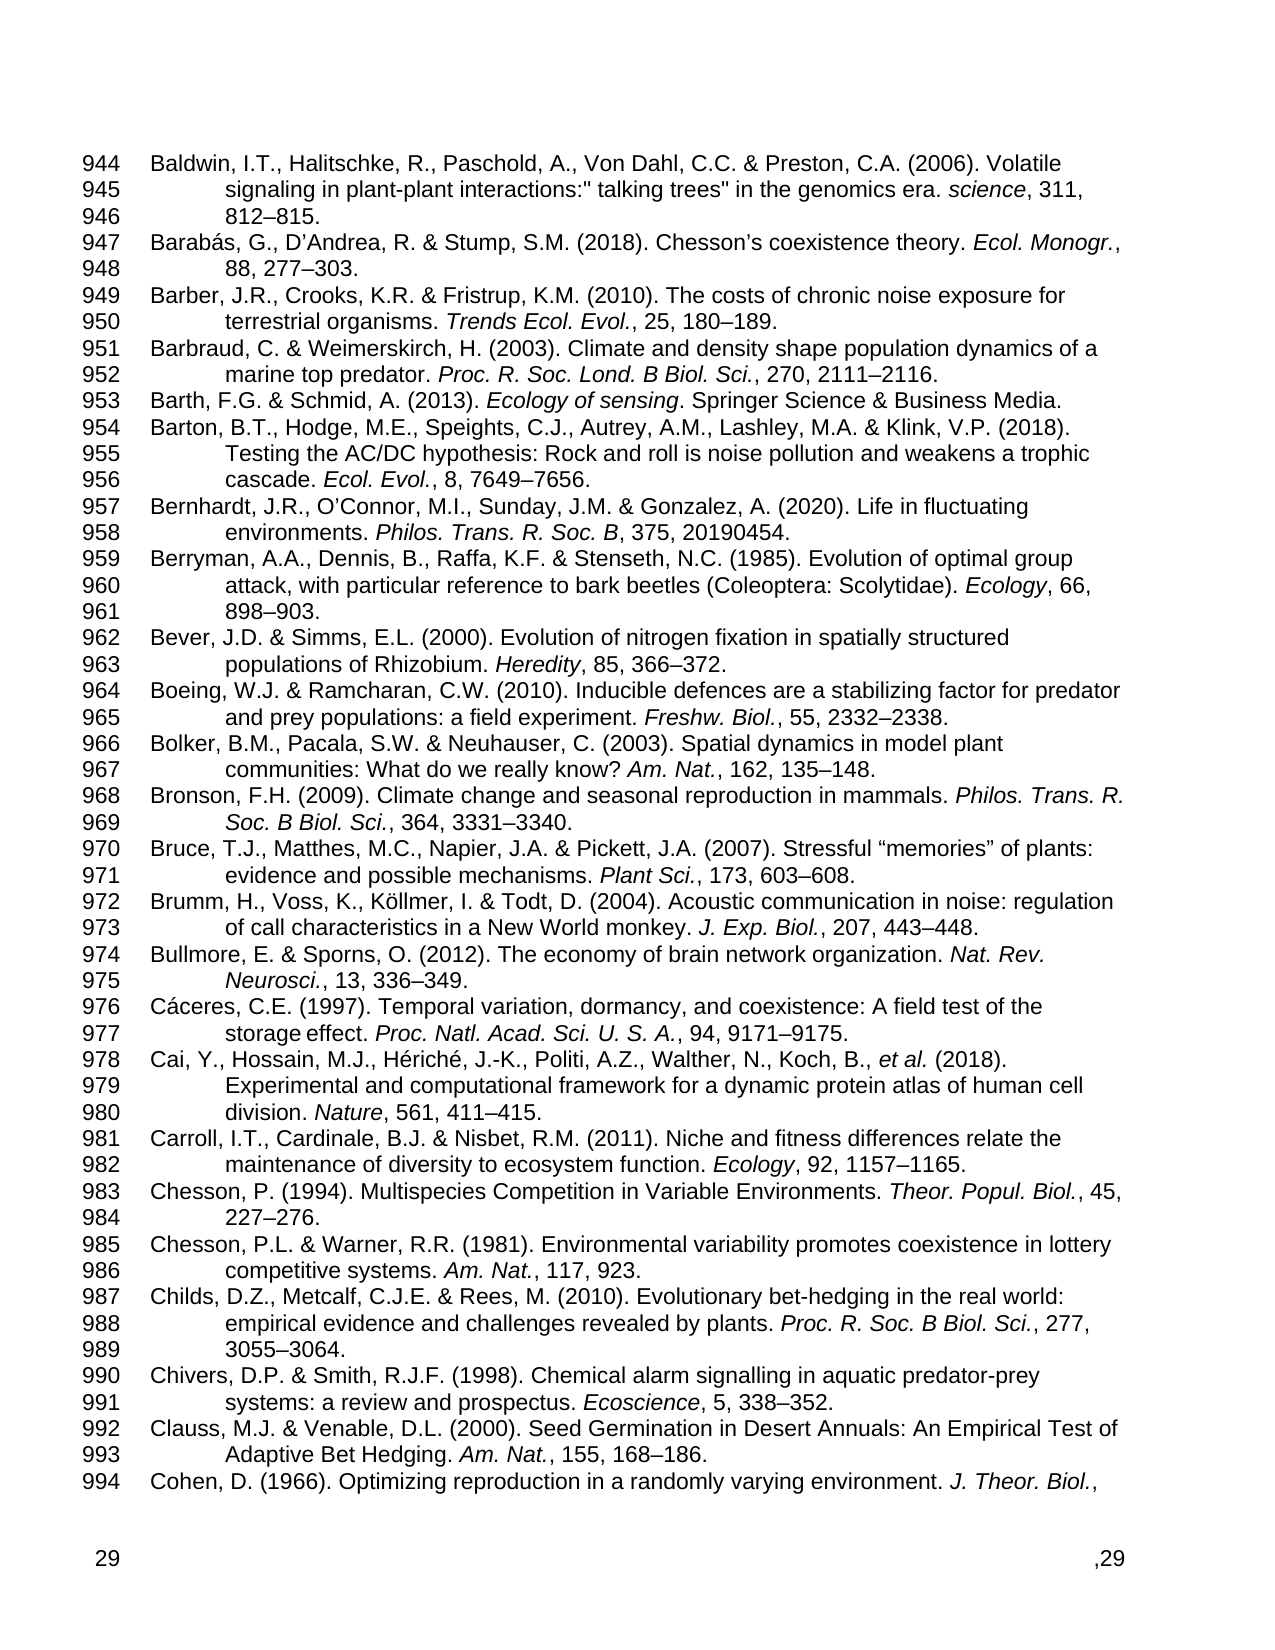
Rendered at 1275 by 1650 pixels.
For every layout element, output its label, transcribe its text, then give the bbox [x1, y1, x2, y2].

text Baldwin, I.T., Halitschke, R., Paschold, A., Von Dahl, C.C. & Preston, C.A. (2006). Volatile signaling in plant-plant interactions:" talking trees" in the genomics era. science, 311, 812–815. [150, 150, 1125, 229]
text Bullmore, E. & Sporns, O. (2012). The economy of brain network organization. Nat. Rev. Neurosci., 13, 336–349. [150, 941, 1125, 993]
text Cáceres, C.E. (1997). Temporal variation, dormancy, and coexistence: A field test of the storage effect. Proc. Natl. Acad. Sci. U. S. A., 94, 9171–9175. [150, 993, 1125, 1046]
text Bolker, B.M., Pacala, S.W. & Neuhauser, C. (2003). Spatial dynamics in model plant communities: What do we really know? Am. Nat., 162, 135–148. [150, 730, 1125, 782]
text Bruce, T.J., Matthes, M.C., Napier, J.A. & Pickett, J.A. (2007). Stressful “memories” of plants: evidence and possible mechanisms. Plant Sci., 173, 603–608. [150, 835, 1125, 888]
text Bronson, F.H. (2009). Climate change and seasonal reproduction in mammals. Philos. Trans. R. Soc. B Biol. Sci., 364, 3331–3340. [150, 782, 1125, 835]
text Clauss, M.J. & Venable, D.L. (2000). Seed Germination in Desert Annuals: An Empirical Test of Adaptive Bet Hedging. Am. Nat., 155, 168–186. [150, 1415, 1125, 1468]
text Bever, J.D. & Simms, E.L. (2000). Evolution of nitrogen fixation in spatially structured populations of Rhizobium. Heredity, 85, 366–372. [150, 624, 1125, 677]
text Chivers, D.P. & Smith, R.J.F. (1998). Chemical alarm signalling in aquatic predator-prey systems: a review and prospectus. Ecoscience, 5, 338–352. [150, 1362, 1125, 1415]
text Childs, D.Z., Metcalf, C.J.E. & Rees, M. (2010). Evolutionary bet-hedging in the real world: empirical evidence and challenges revealed by plants. Proc. R. Soc. B Biol. Sci., 277, 3055–3064. [150, 1283, 1125, 1362]
text Barth, F.G. & Schmid, A. (2013). Ecology of sensing. Springer Science & Business Media. [150, 387, 1125, 413]
text Boeing, W.J. & Ramcharan, C.W. (2010). Inducible defences are a stabilizing factor for predator and prey populations: a field experiment. Freshw. Biol., 55, 2332–2338. [150, 677, 1125, 730]
text Barton, B.T., Hodge, M.E., Speights, C.J., Autrey, A.M., Lashley, M.A. & Klink, V.P. (2018). Testing the AC/DC hypothesis: Rock and roll is noise pollution and weakens a trophic cascade. Ecol. Evol., 8, 7649–7656. [150, 413, 1125, 493]
text Chesson, P. (1994). Multispecies Competition in Variable Environments. Theor. Popul. Biol., 45, 227–276. [150, 1178, 1125, 1231]
text Chesson, P.L. & Warner, R.R. (1981). Environmental variability promotes coexistence in lottery competitive systems. Am. Nat., 117, 923. [150, 1231, 1125, 1283]
text Brumm, H., Voss, K., Köllmer, I. & Todt, D. (2004). Acoustic communication in noise: regulation of call characteristics in a New World monkey. J. Exp. Biol., 207, 443–448. [150, 888, 1125, 941]
text Barbraud, C. & Weimerskirch, H. (2003). Climate and density shape population dynamics of a marine top predator. Proc. R. Soc. Lond. B Biol. Sci., 270, 2111–2116. [150, 334, 1125, 387]
text Bernhardt, J.R., O’Connor, M.I., Sunday, J.M. & Gonzalez, A. (2020). Life in fluctuating environments. Philos. Trans. R. Soc. B, 375, 20190454. [150, 493, 1125, 545]
text Berryman, A.A., Dennis, B., Raffa, K.F. & Stenseth, N.C. (1985). Evolution of optimal group attack, with particular reference to bark beetles (Coleoptera: Scolytidae). Ecology, 66, 898–903. [150, 545, 1125, 624]
text Barber, J.R., Crooks, K.R. & Fristrup, K.M. (2010). The costs of chronic noise exposure for terrestrial organisms. Trends Ecol. Evol., 25, 180–189. [150, 282, 1125, 334]
text Barabás, G., D’Andrea, R. & Stump, S.M. (2018). Chesson’s coexistence theory. Ecol. Monogr., 88, 277–303. [150, 229, 1125, 282]
text Cai, Y., Hossain, M.J., Hériché, J.-K., Politi, A.Z., Walther, N., Koch, B., et al. (2018). Experimental and computational framework for a dynamic protein atlas of human cell division. Nature, 561, 411–415. [150, 1046, 1125, 1125]
text Cohen, D. (1966). Optimizing reproduction in a randomly varying environment. J. Theor. Biol., [150, 1468, 1125, 1494]
text Carroll, I.T., Cardinale, B.J. & Nisbet, R.M. (2011). Niche and fitness differences relate the maintenance of diversity to ecosystem function. Ecology, 92, 1157–1165. [150, 1125, 1125, 1178]
